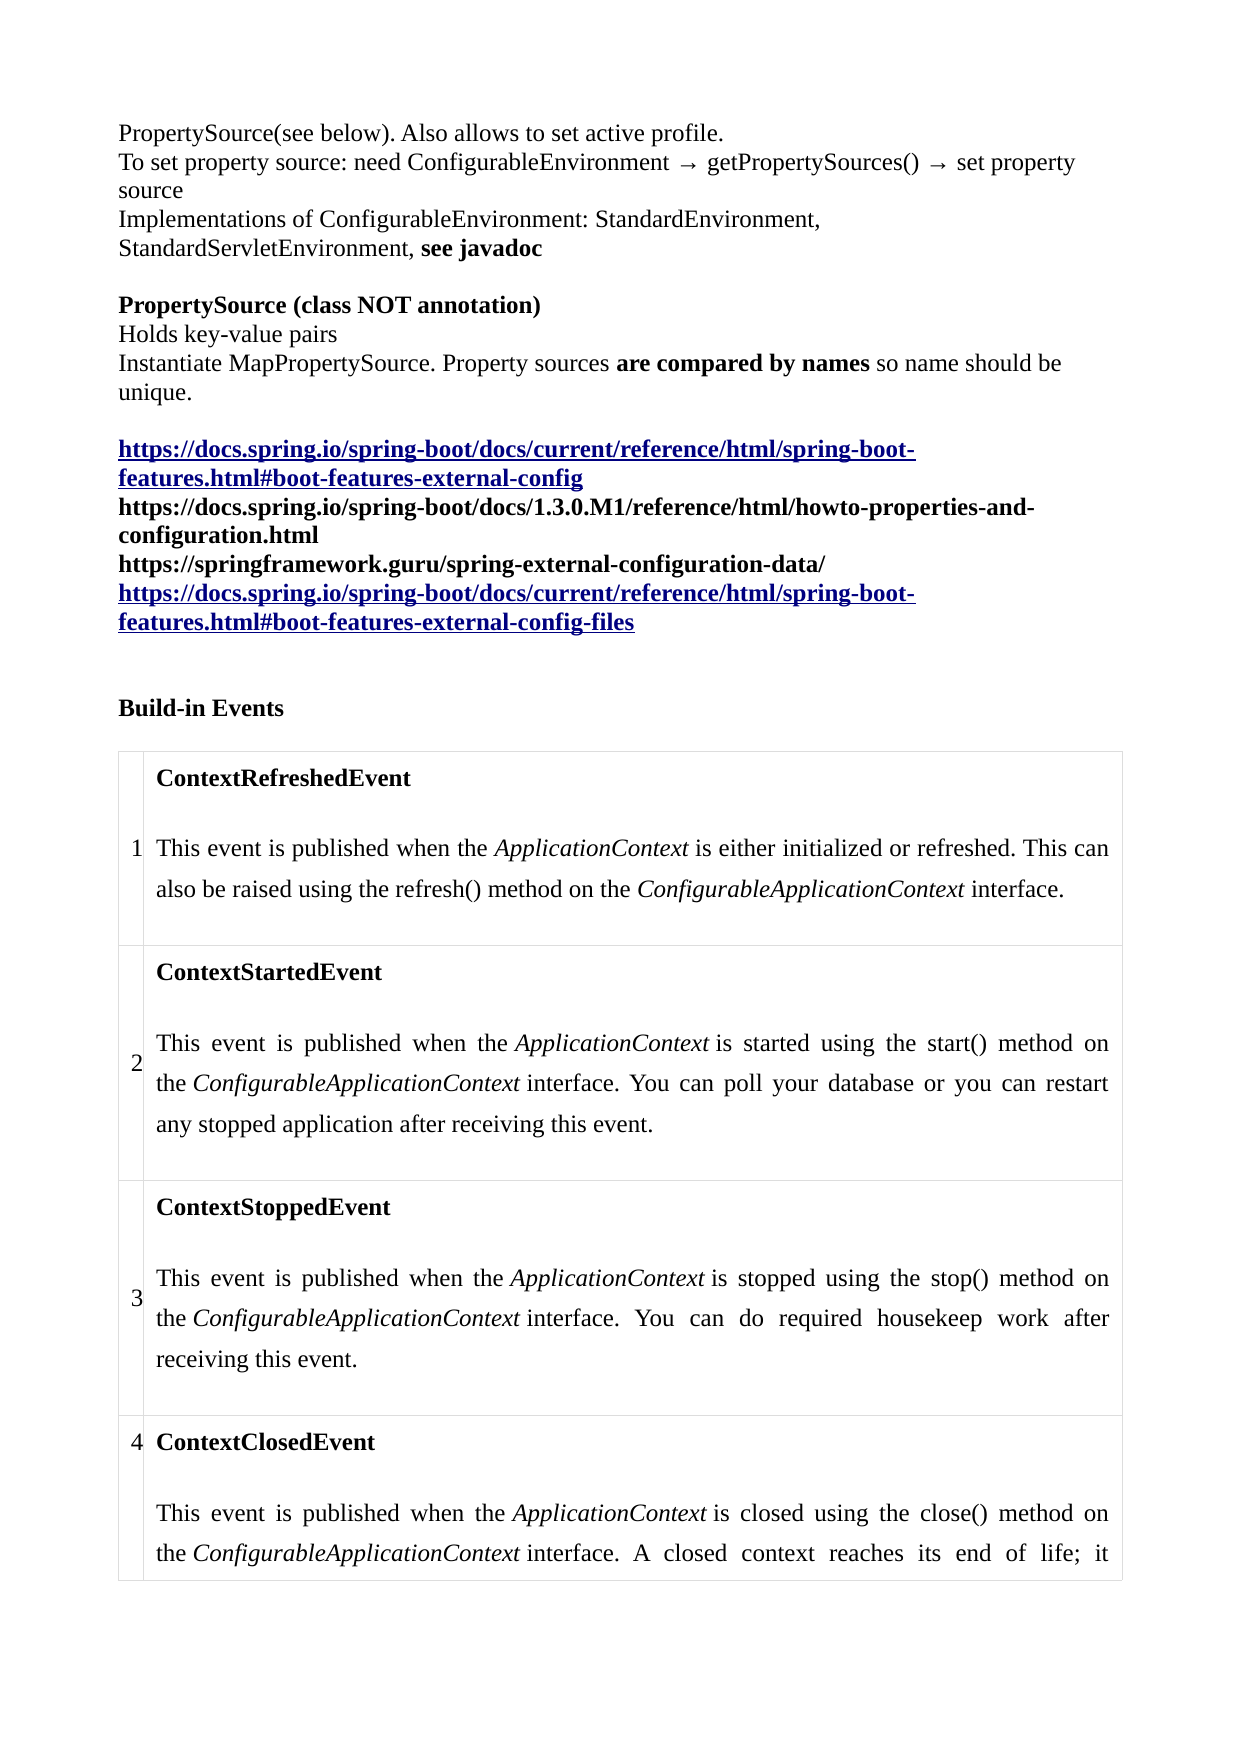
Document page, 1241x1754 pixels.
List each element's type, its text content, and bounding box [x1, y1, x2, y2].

table_cell ContextStartedEvent This event is published when the ApplicationContext is started using the start() method on the ConfigurableApplicationContext interface. You can poll your database or you can restart any stopped application after receiving this event. [144, 946, 1122, 1180]
text PropertySource(see below). Also allows to set active profile. [118, 118, 1122, 147]
text Holds key-value pairs [118, 319, 1122, 348]
table_cell ContextClosedEvent This event is published when the ApplicationContext is closed using the close() method on the ConfigurableApplicationContext interface. A closed context reaches its end of life; it [144, 1416, 1122, 1580]
text StandardServletEnvironment, see javadoc [118, 233, 1122, 262]
table_header 1 [119, 752, 143, 945]
text Implementations of ConfigurableEnvironment: StandardEnvironment, [118, 204, 1122, 233]
text Instantiate MapPropertySource. Property sources are compared by names so name should be unique. [118, 348, 1122, 406]
text PropertySource (class NOT annotation) [118, 291, 1122, 319]
text https://docs.spring.io/spring-boot/docs/1.3.0.M1/reference/html/howto-properties-and-configuration.html [118, 492, 1122, 549]
table_cell 4 [119, 1416, 143, 1580]
table_header ContextRefreshedEvent This event is published when the ApplicationContext is either initialized or refreshed. This can also be raised using the refresh() method on the ConfigurableApplicationContext interface. [144, 752, 1122, 945]
text https://springframework.guru/spring-external-configuration-data/ [118, 549, 1122, 578]
table_cell 3 [119, 1181, 143, 1415]
text Build-in Events [118, 693, 1122, 722]
table_cell 2 [119, 946, 143, 1180]
text To set property source: need ConfigurableEnvironment → getPropertySources() → set property source [118, 147, 1122, 204]
text https://docs.spring.io/spring-boot/docs/current/reference/html/spring-boot-features.html#boot-features-external-config-files [118, 578, 1122, 636]
text https://docs.spring.io/spring-boot/docs/current/reference/html/spring-boot-features.html#boot-features-external-config [118, 434, 1122, 492]
table_cell ContextStoppedEvent This event is published when the ApplicationContext is stopped using the stop() method on the ConfigurableApplicationContext interface. You can do required housekeep work after receiving this event. [144, 1181, 1122, 1415]
